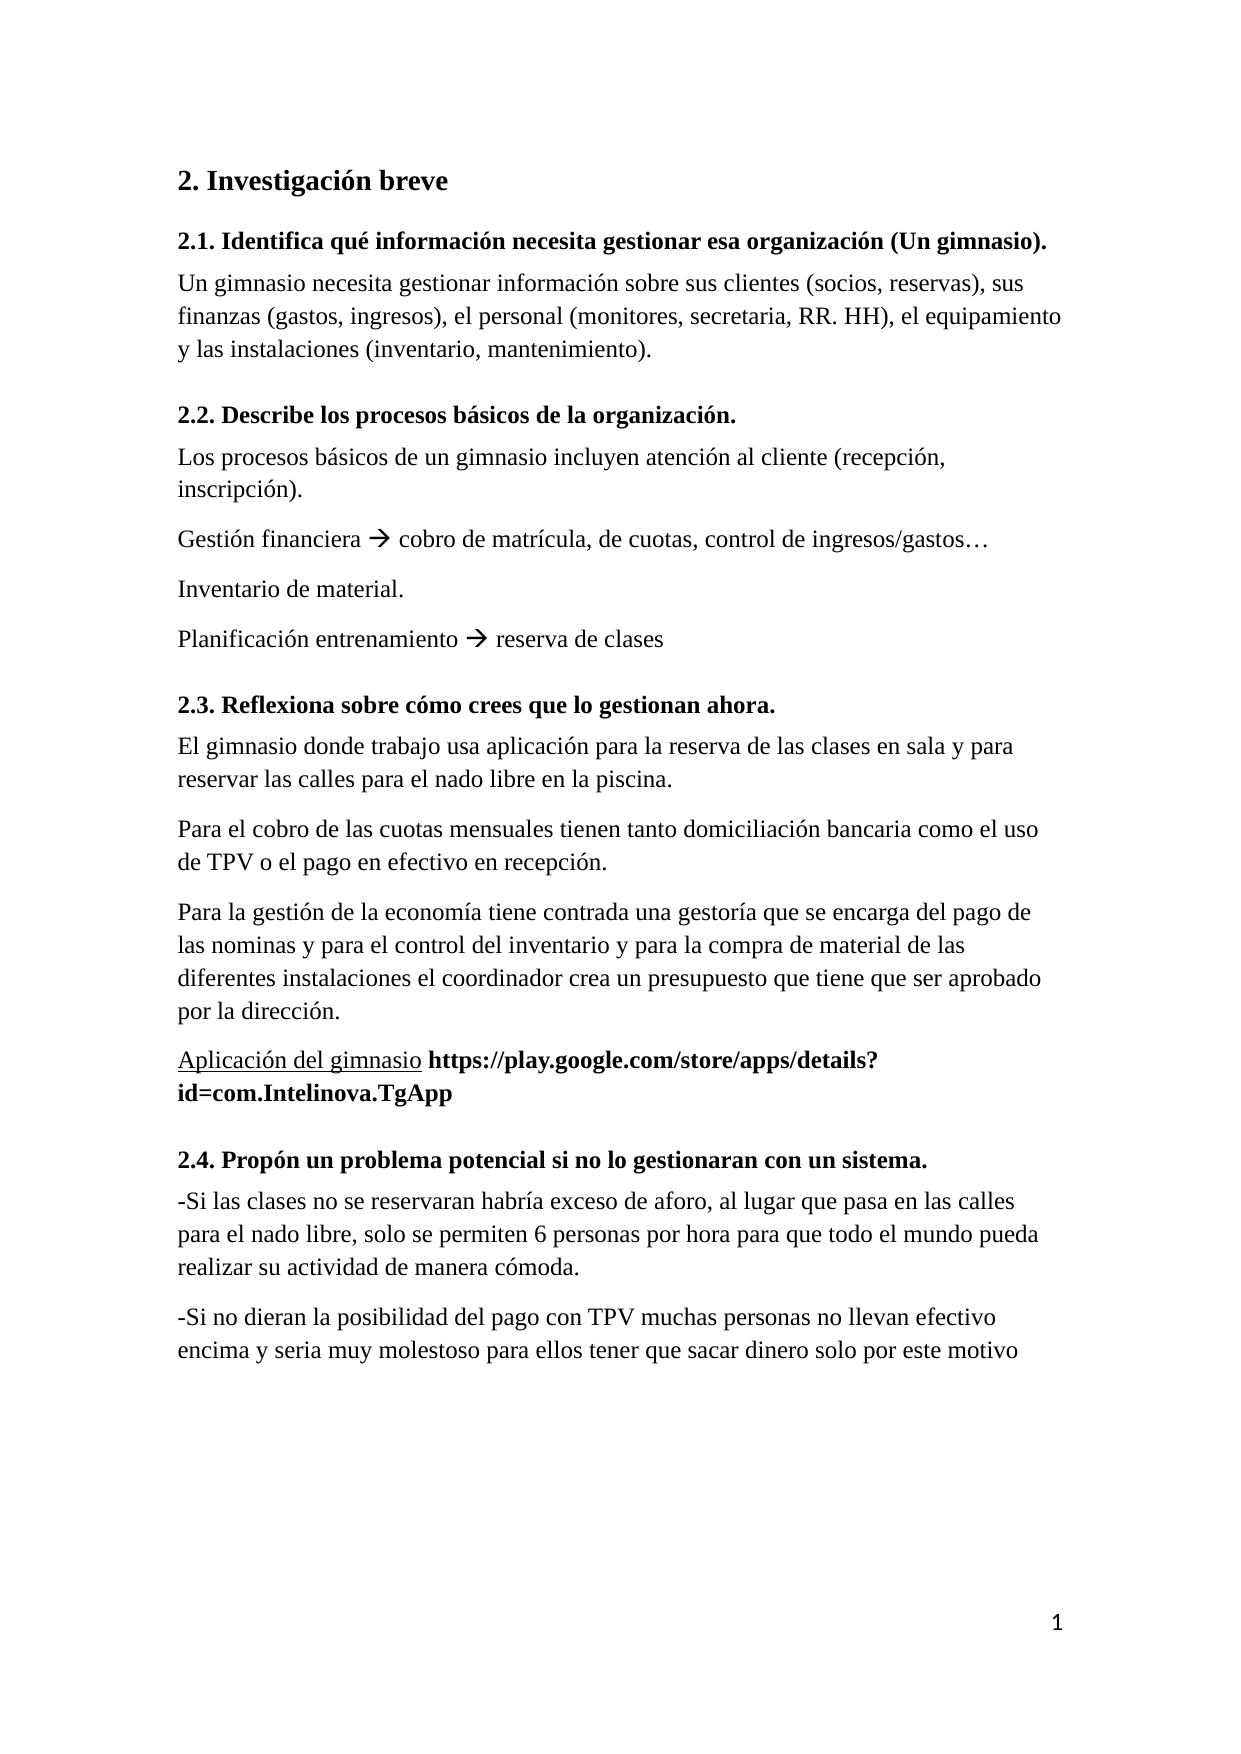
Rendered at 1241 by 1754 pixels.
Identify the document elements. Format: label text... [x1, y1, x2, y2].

text Inventario de material. [177, 574, 1063, 603]
subtitle 2.4. Propón un problema potencial si no lo gestionaran con un sistema. [177, 1145, 1063, 1174]
text Los procesos básicos de un gimnasio incluyen atención al cliente (recepción, inscripción). [177, 442, 1063, 503]
text Planificación entrenamiento  reserva de clases [177, 624, 1063, 652]
subtitle 2.3. Reflexiona sobre cómo crees que lo gestionan ahora. [177, 690, 1063, 719]
text Gestión financiera  cobro de matrícula, de cuotas, control de ingresos/gastos… [177, 524, 1063, 553]
text Un gimnasio necesita gestionar información sobre sus clientes (socios, reservas), sus finanzas (gastos, ingresos), el personal (monitores, secretaria, RR. HH), el equipamiento y las instalaciones (inventario, mantenimiento). [177, 268, 1063, 363]
text Para la gestión de la economía tiene contrada una gestoría que se encarga del pago de las nominas y para el control del inventario y para la compra de material de las diferentes instalaciones el coordinador crea un presupuesto que tiene que ser aprobado por la dirección. [177, 897, 1063, 1024]
text Aplicación del gimnasio https://play.google.com/store/apps/details?id=com.Intelinova.TgApp [177, 1046, 1063, 1107]
text El gimnasio donde trabajo usa aplicación para la reserva de las clases en sala y para reservar las calles para el nado libre en la piscina. [177, 731, 1063, 793]
subtitle 2.1. Identifica qué información necesita gestionar esa organización (Un gimnasio). [177, 226, 1063, 255]
subtitle 2. Investigación breve [177, 163, 1063, 196]
text -Si no dieran la posibilidad del pago con TPV muchas personas no llevan efectivo encima y seria muy molestoso para ellos tener que sacar dinero solo por este motivo [177, 1302, 1063, 1364]
text -Si las clases no se reservaran habría exceso de aforo, al lugar que pasa en las calles para el nado libre, solo se permiten 6 personas por hora para que todo el mundo pueda realizar su actividad de manera cómoda. [177, 1186, 1063, 1281]
text Para el cobro de las cuotas mensuales tienen tanto domiciliación bancaria como el uso de TPV o el pago en efectivo en recepción. [177, 814, 1063, 876]
subtitle 2.2. Describe los procesos básicos de la organización. [177, 400, 1063, 429]
